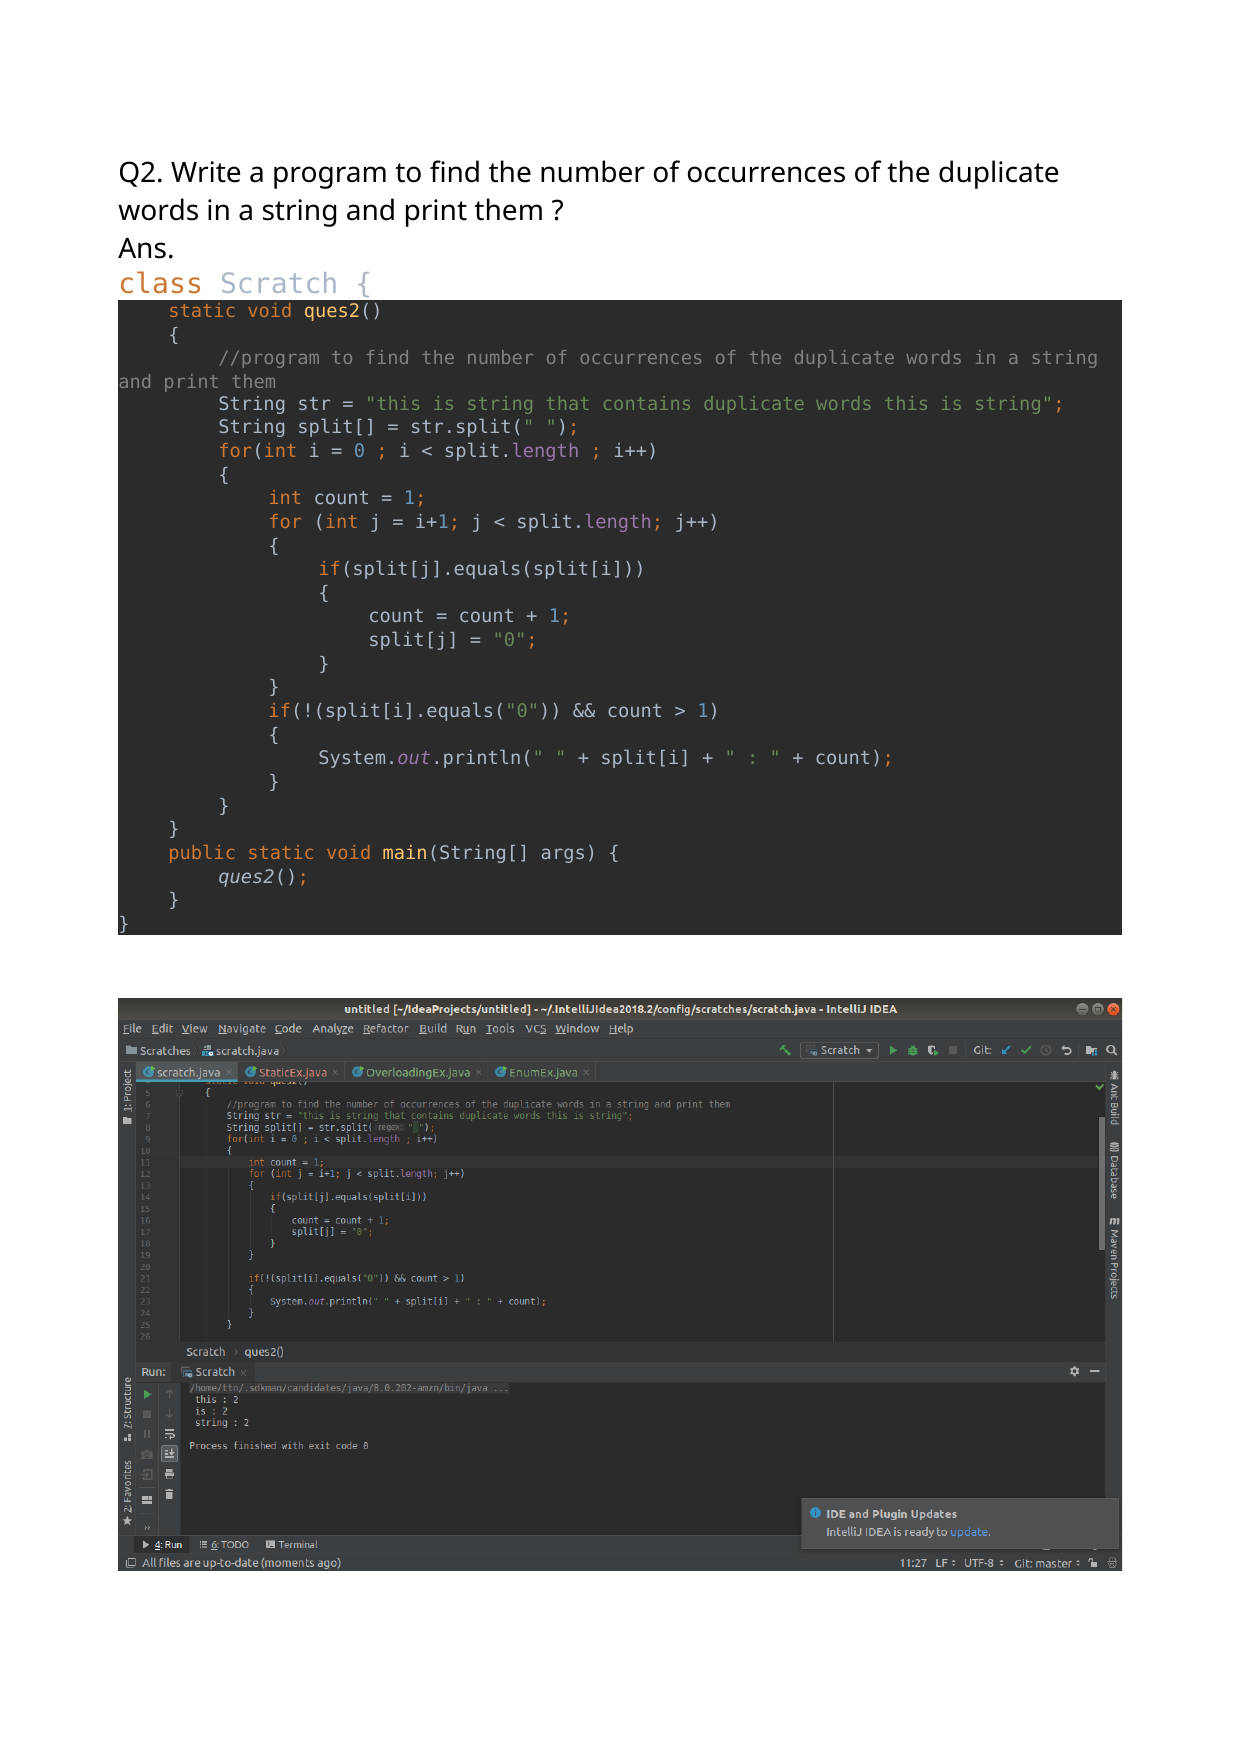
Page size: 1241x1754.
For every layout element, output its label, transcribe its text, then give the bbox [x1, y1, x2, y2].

text //program to find the number of occurrences of the duplicate words in a string and print them [118, 347, 1122, 393]
text } [118, 889, 1122, 913]
text if(split[j].equals(split[i])) [118, 558, 1122, 582]
text { [118, 464, 1122, 487]
text count = count + 1; [118, 606, 1122, 629]
picture [118, 998, 1123, 1571]
text } [118, 771, 1122, 795]
text { [118, 724, 1122, 747]
text class Scratch { [118, 267, 1122, 300]
text { [118, 582, 1122, 606]
text split[j] = "0"; [118, 629, 1122, 653]
text { [118, 534, 1122, 558]
text } [118, 653, 1122, 676]
text } [118, 818, 1122, 842]
text } [118, 795, 1122, 818]
text } [118, 913, 1122, 935]
text Ans. [118, 229, 1122, 267]
text int count = 1; [118, 487, 1122, 511]
text System.out.println(" " + split[i] + " : " + count); [118, 747, 1122, 771]
text ques2(); [118, 866, 1122, 889]
text for (int j = i+1; j < split.length; j++) [118, 511, 1122, 534]
text } [118, 676, 1122, 700]
text public static void main(String[] args) { [118, 842, 1122, 866]
text String split[] = str.split(" "); [118, 416, 1122, 440]
text { [118, 323, 1122, 347]
text String str = "this is string that contains duplicate words this is string"; [118, 393, 1122, 416]
text static void ques2() [118, 300, 1122, 323]
text for(int i = 0 ; i < split.length ; i++) [118, 440, 1122, 464]
text if(!(split[i].equals("0")) && count > 1) [118, 700, 1122, 724]
text Q2. Write a program to find the number of occurrences of the duplicate words in a string and print them ? [118, 118, 1122, 229]
